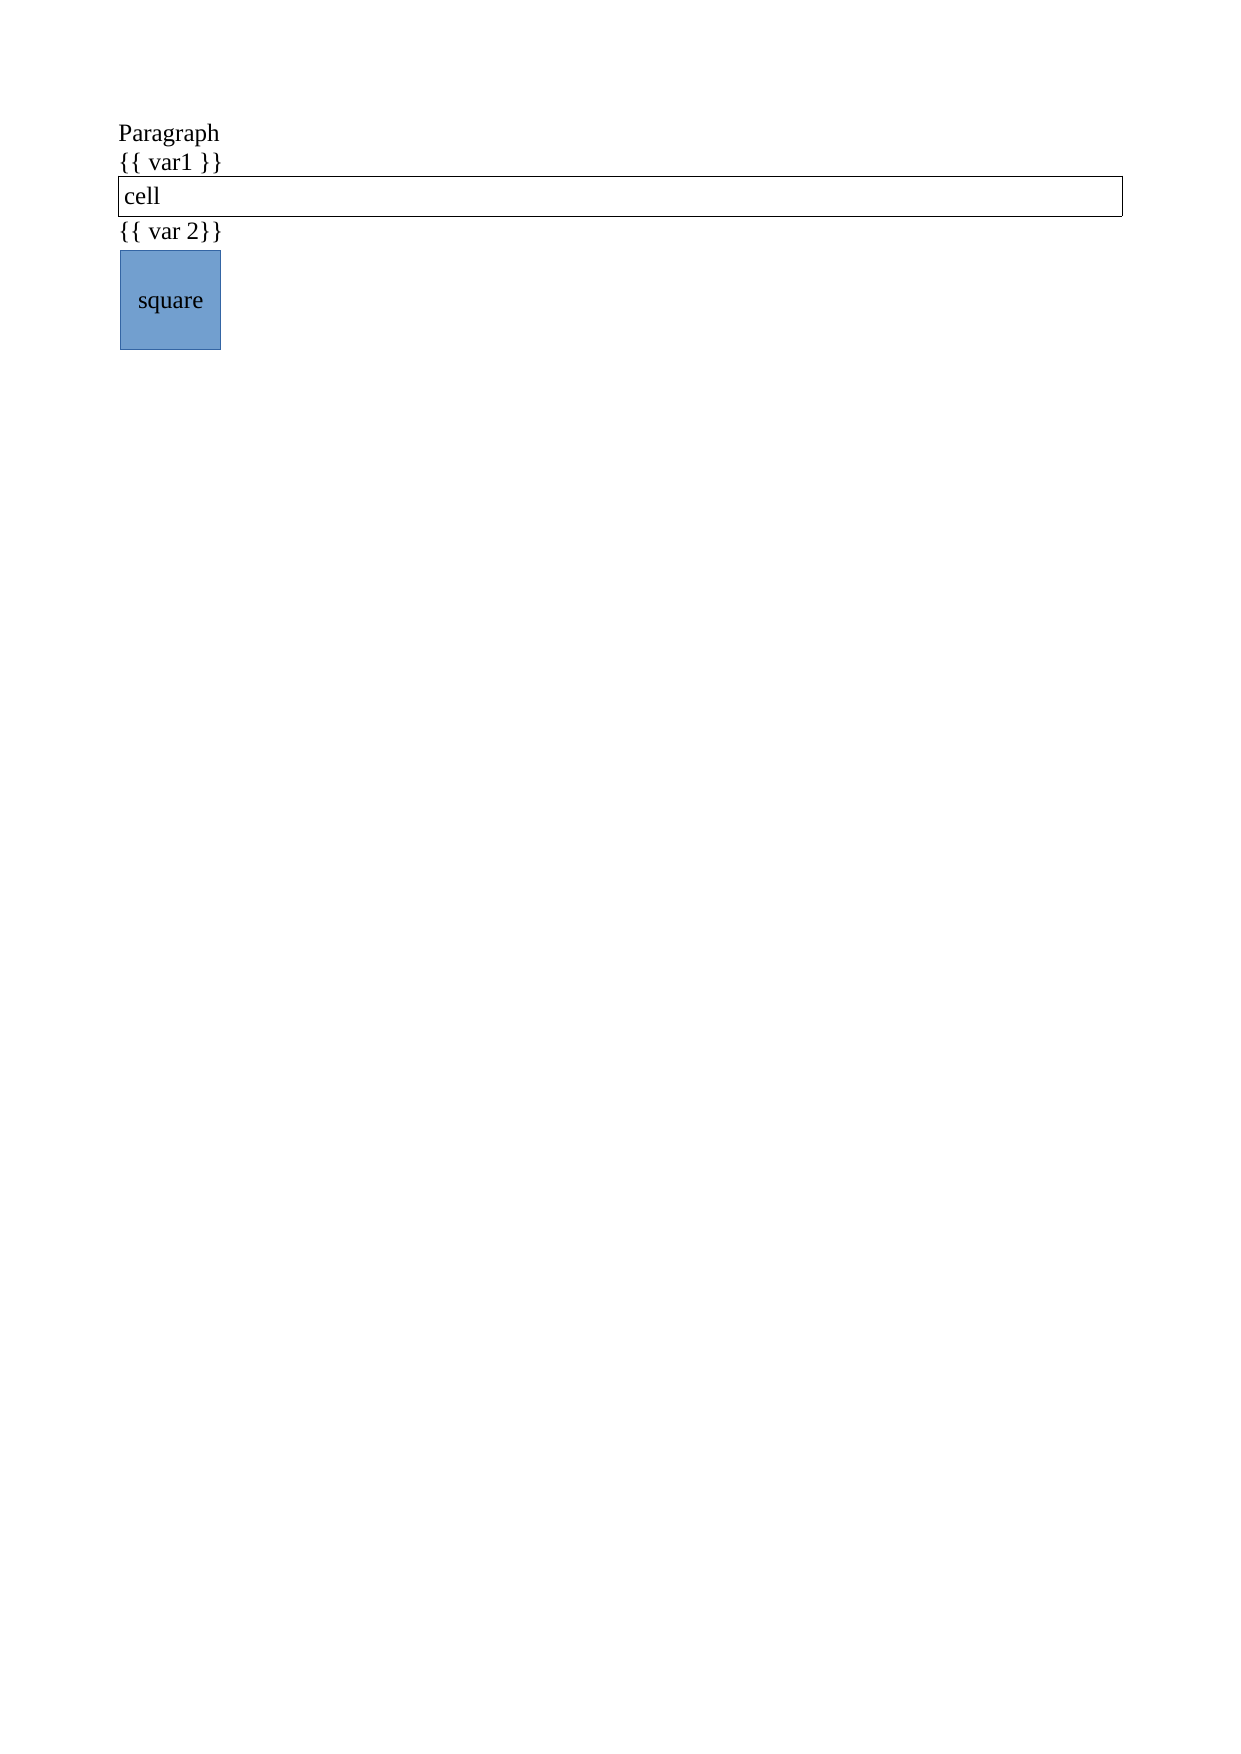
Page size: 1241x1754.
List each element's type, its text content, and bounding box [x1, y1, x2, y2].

text {{ var1 }} [118, 147, 1122, 176]
text Paragraph [118, 118, 1122, 147]
table_header cell [119, 177, 1122, 216]
text {{ var 2}} [118, 217, 1122, 245]
